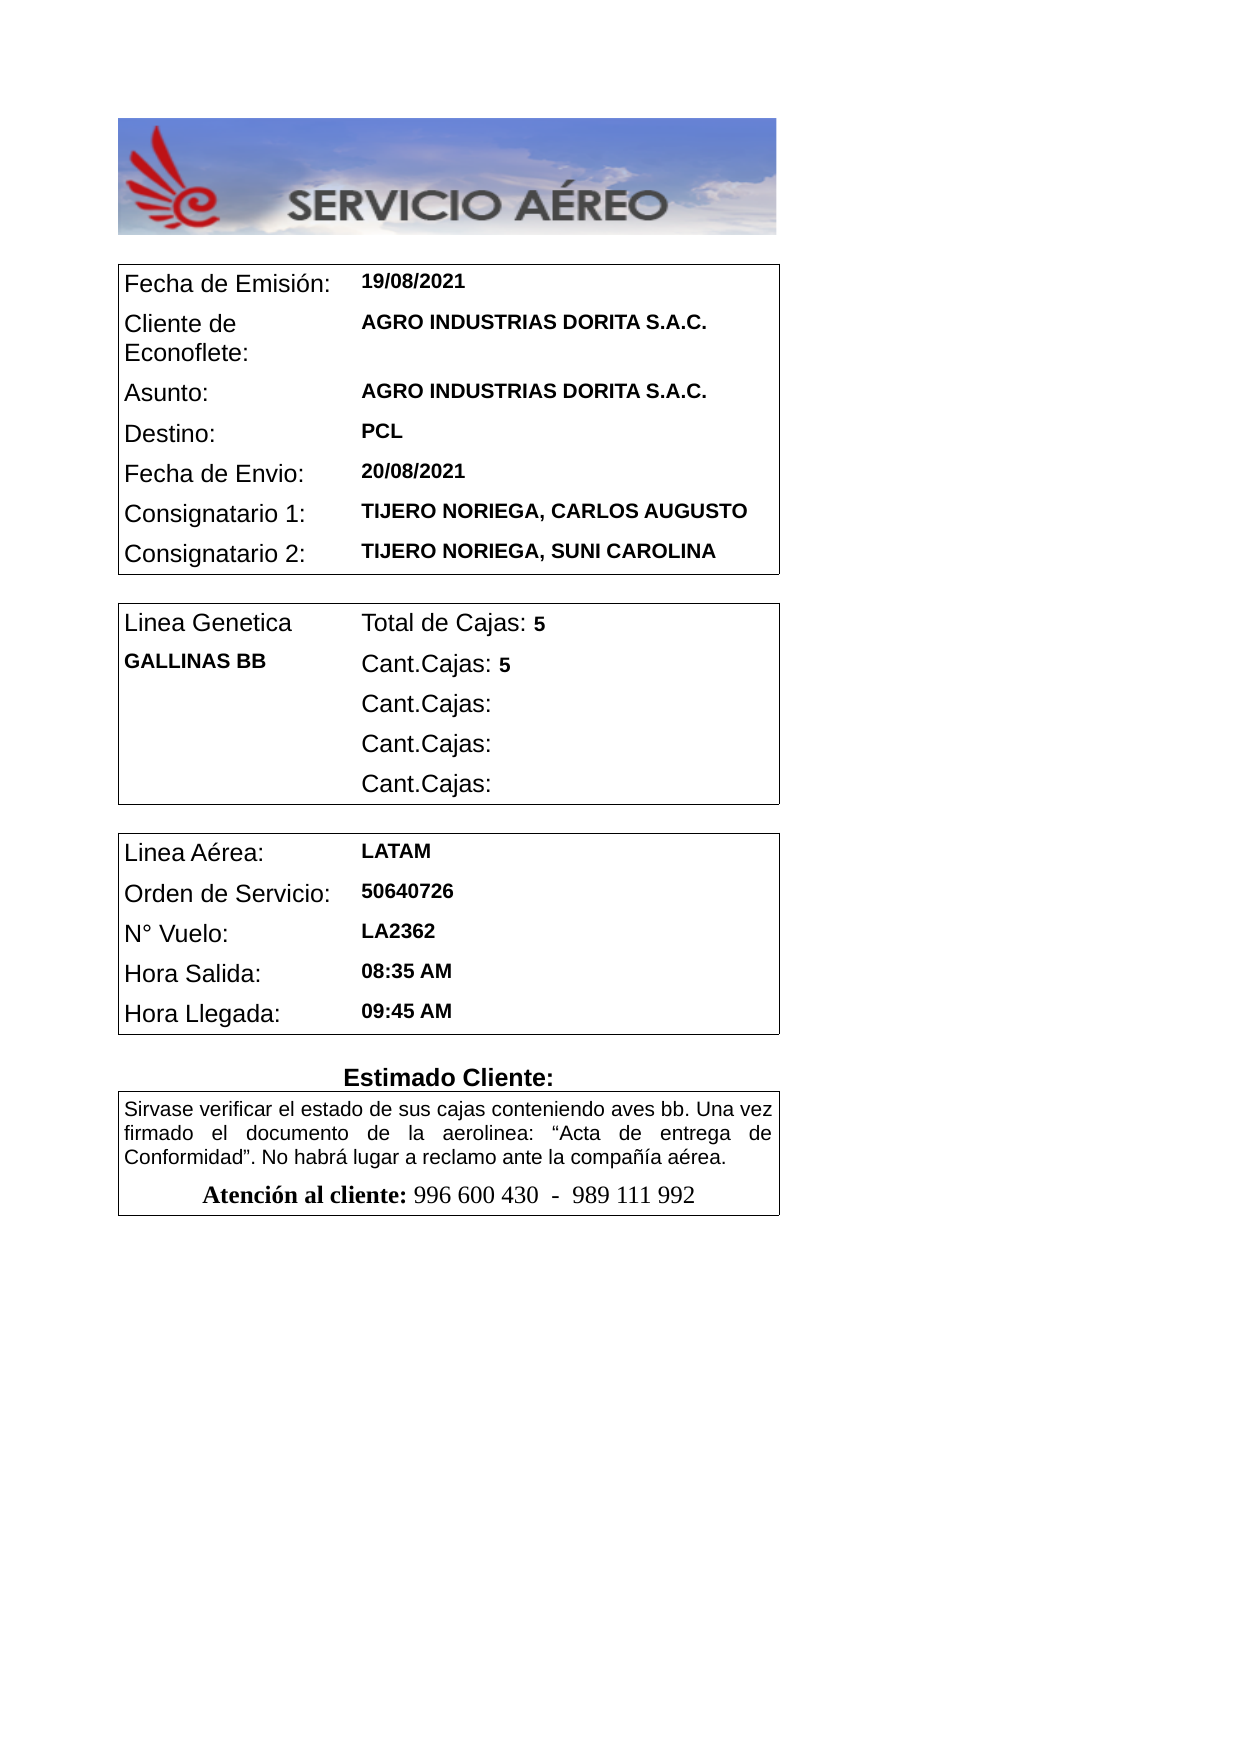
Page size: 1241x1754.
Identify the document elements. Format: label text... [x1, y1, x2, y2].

table_cell Fecha de Envio: [119, 453, 356, 493]
table_cell TIJERO NORIEGA, SUNI CAROLINA [356, 534, 779, 574]
table_cell Linea Genetica [119, 604, 356, 643]
table_cell PCL [356, 413, 779, 453]
table_cell 50640726 [356, 873, 779, 913]
table_cell Sirvase verificar el estado de sus cajas conteniendo aves bb. Una vez firmado el documento de la aerolinea: “Acta de entrega de Conformidad”. No habrá lugar a reclamo ante la compañía aérea. [119, 1092, 779, 1175]
table_cell [356, 805, 779, 833]
table_header Fecha de Emisión: [119, 265, 356, 304]
table_cell 20/08/2021 [356, 453, 779, 493]
table_cell Cant.Cajas: 5 [356, 643, 779, 683]
table_cell Asunto: [119, 373, 356, 413]
table_cell LA2362 [356, 913, 779, 953]
table_cell GALLINAS BB [119, 643, 356, 683]
table_cell Cant.Cajas: [356, 683, 779, 723]
table_cell 09:45 AM [356, 994, 779, 1034]
table_cell AGRO INDUSTRIAS DORITA S.A.C. [356, 373, 779, 413]
table_cell Linea Aérea: [119, 834, 356, 873]
table_cell LATAM [356, 834, 779, 873]
table_cell [119, 723, 356, 763]
table_cell 08:35 AM [356, 953, 779, 993]
table_cell [119, 764, 356, 804]
table_cell Orden de Servicio: [119, 873, 356, 913]
table_cell [118, 805, 356, 833]
table_cell [119, 683, 356, 723]
table_cell Cliente de Econoflete: [119, 304, 356, 373]
table_cell Total de Cajas: 5 [356, 604, 779, 643]
table_cell Estimado Cliente: [118, 1035, 779, 1091]
table_cell Destino: [119, 413, 356, 453]
table_cell N° Vuelo: [119, 913, 356, 953]
table_cell Hora Llegada: [119, 994, 356, 1034]
table_cell [356, 575, 779, 603]
table_cell Hora Salida: [119, 953, 356, 993]
table_header 19/08/2021 [356, 265, 779, 304]
table_cell TIJERO NORIEGA, CARLOS AUGUSTO [356, 493, 779, 533]
picture [118, 118, 777, 235]
table_cell Atención al cliente: 996 600 430 - 989 111 992 [119, 1175, 779, 1215]
table_cell [118, 575, 356, 603]
table_cell Consignatario 2: [119, 534, 356, 574]
table_cell Cant.Cajas: [356, 764, 779, 804]
table_cell Consignatario 1: [119, 493, 356, 533]
table_cell AGRO INDUSTRIAS DORITA S.A.C. [356, 304, 779, 373]
table_cell Cant.Cajas: [356, 723, 779, 763]
